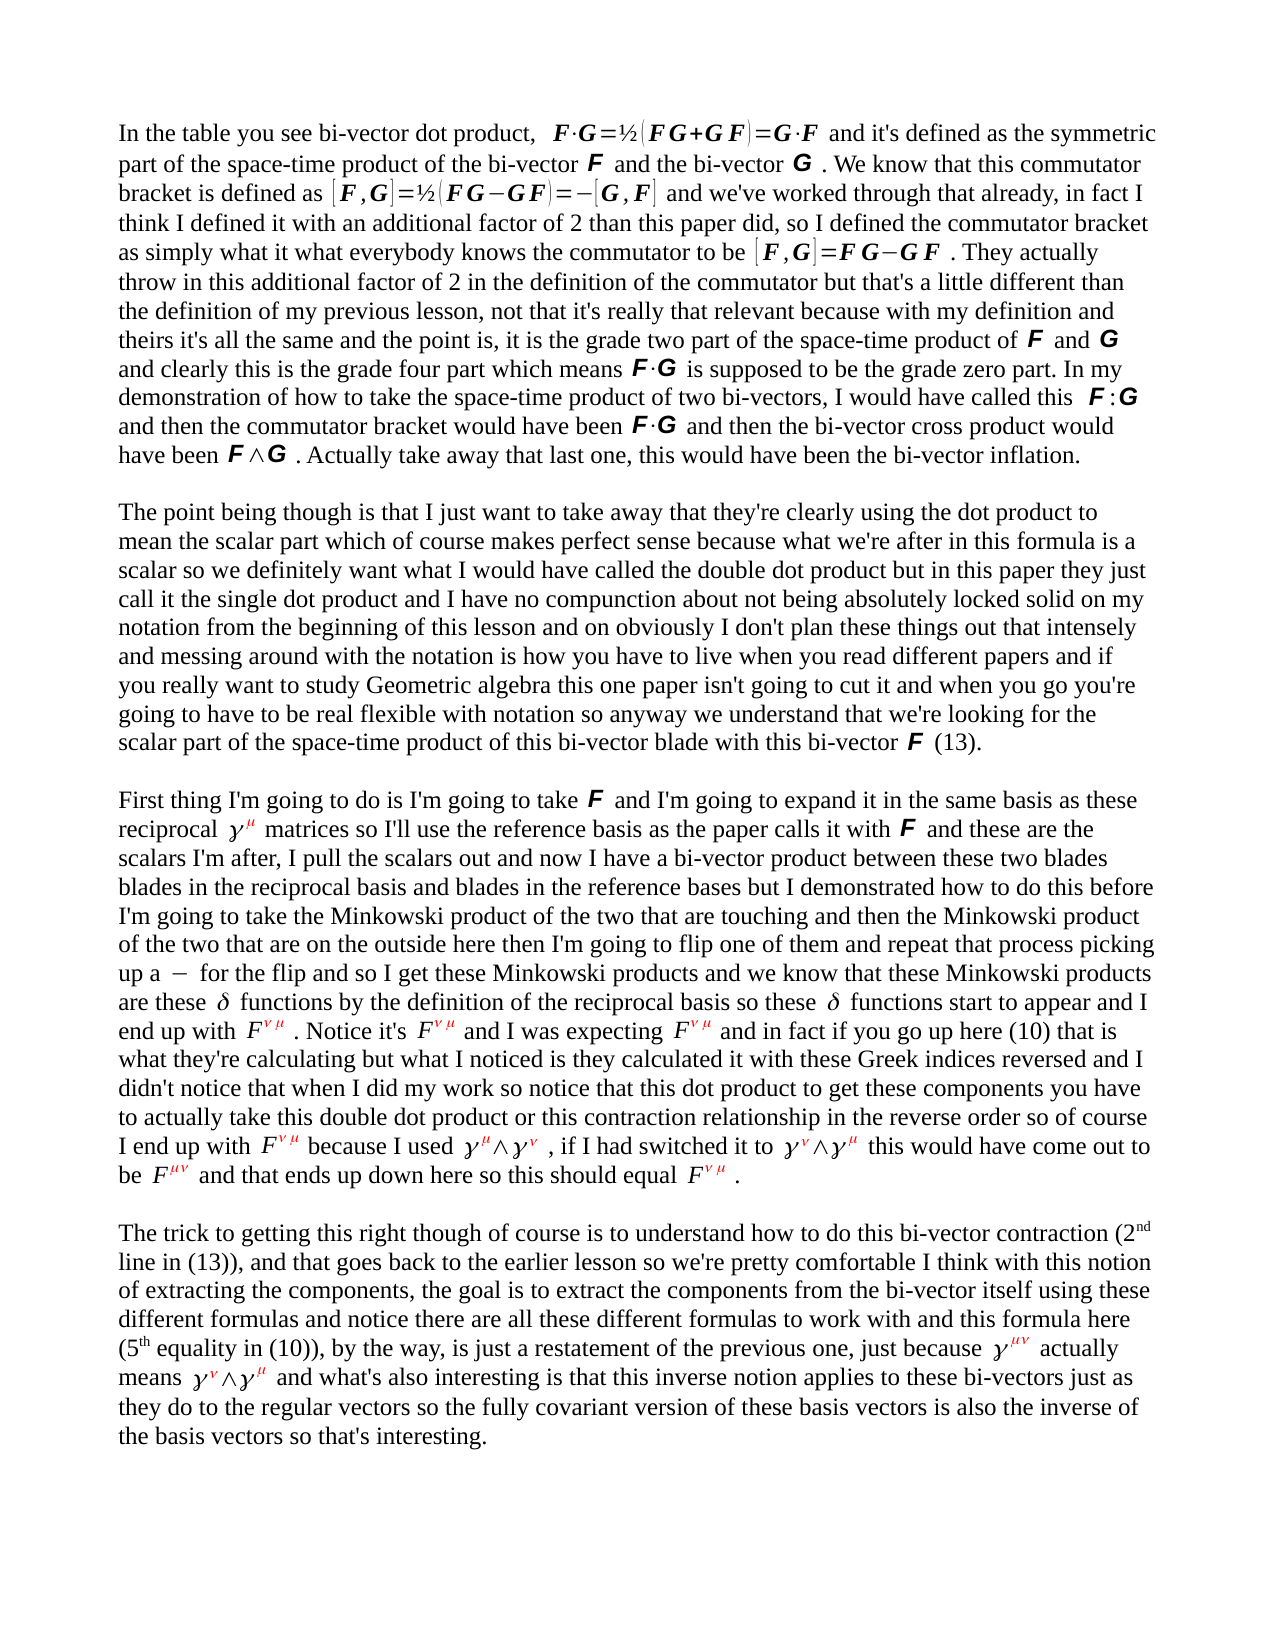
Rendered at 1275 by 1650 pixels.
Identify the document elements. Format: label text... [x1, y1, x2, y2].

text different formulas and notice there are all these different formulas to work with and this formula here (5th equality in (10)), by the way, is just a restatement of the previous one, just becauseactually meansand what's also interesting is that this inverse notion applies to these bi-vectors just as they do to the regular vectors so the fully covariant version of these basis vectors is also the inverse of the basis vectors so that's interesting. [118, 1304, 1157, 1449]
text First thing I'm going to do is I'm going to takeand I'm going to expand it in the same basis as these reciprocalmatrices so I'll use the reference basis as the paper calls it withand these are the scalars I'm after, I pull the scalars out and now I have a bi-vector product between these two blades blades in the reciprocal basis and blades in the reference bases but I demonstrated how to do this before I'm going to take the Minkowski product of the two that are touching and then the Minkowski product of the two that are on the outside here then I'm going to flip one of them and repeat that process picking up afor the flip and so I get these Minkowski products and we know that these Minkowski products are thesefunctions by the definition of the reciprocal basis so thesefunctions start to appear and I end up with. Notice it'sand I was expectingand in fact if you go up here (10) that is what they're calculating but what I noticed is they calculated it with these Greek indices reversed and I didn't notice that when I did my work so notice that this dot product to get these components you have to actually take this double dot product or this contraction relationship in the reverse order so of course I end up withbecause I used, if I had switched it tothis would have come out to beand that ends up down here so this should equal. [118, 785, 1157, 1189]
text In the table you see bi-vector dot product, and it's defined as the symmetric part of the space-time product of the bi-vectorand the bi-vector. We know that this commutator bracket is defined asand we've worked through that already, in fact I think I defined it with an additional factor of 2 than this paper did, so I defined the commutator bracket as simply what it what everybody knows the commutator to be. They actually throw in this additional factor of 2 in the definition of the commutator but that's a little different than the definition of my previous lesson, not that it's really that relevant because with my definition and theirs it's all the same and the point is, it is the grade two part of the space-time product ofandand clearly this is the grade four part which meansis supposed to be the grade zero part. In my demonstration of how to take the space-time product of two bi-vectors, I would have called this and then the commutator bracket would have beenand then the bi-vector cross product would have been. Actually take away that last one, this would have been the bi-vector inflation. [118, 118, 1157, 469]
text The point being though is that I just want to take away that they're clearly using the dot product to mean the scalar part which of course makes perfect sense because what we're after in this formula is a scalar so we definitely want what I would have called the double dot product but in this paper they just call it the single dot product and I have no compunction about not being absolutely locked solid on my notation from the beginning of this lesson and on obviously I don't plan these things out that intensely and messing around with the notation is how you have to live when you read different papers and if you really want to study Geometric algebra this one paper isn't going to cut it and when you go you're going to have to be real flexible with notation so anyway we understand that we're looking for the scalar part of the space-time product of this bi-vector blade with this bi-vector(13). [118, 497, 1157, 756]
text The trick to getting this right though of course is to understand how to do this bi-vector contraction (2nd line in (13)), and that goes back to the earlier lesson so we're pretty comfortable I think with this notion of extracting the components, the goal is to extract the components from the bi-vector itself using these [118, 1218, 1157, 1304]
